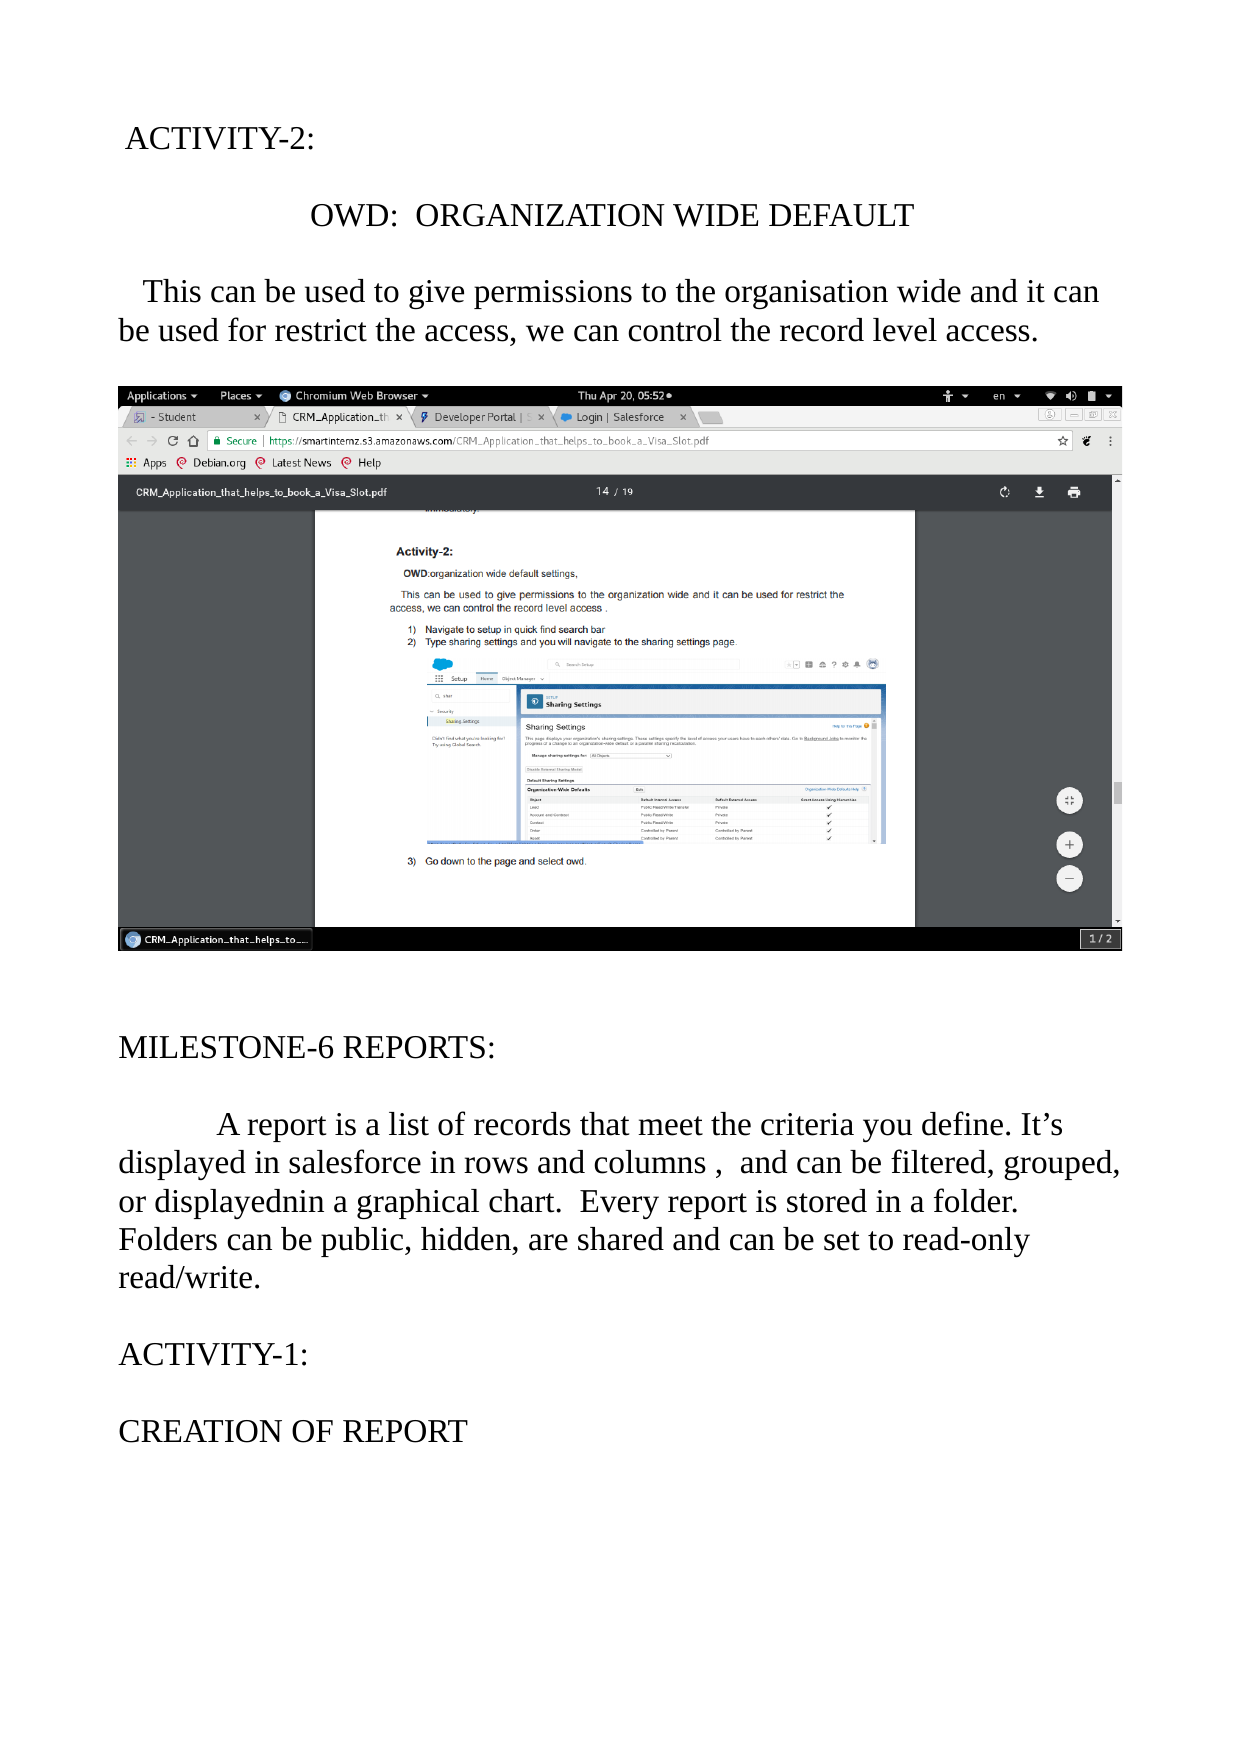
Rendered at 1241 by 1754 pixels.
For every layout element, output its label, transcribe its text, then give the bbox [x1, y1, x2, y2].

text OWD: ORGANIZATION WIDE DEFAULT [118, 195, 1122, 233]
text ACTIVITY-1: [118, 1334, 1122, 1372]
text CREATION OF REPORT [118, 1411, 1122, 1449]
text MILESTONE-6 REPORTS: [118, 1027, 1122, 1066]
picture [118, 386, 1123, 951]
text ACTIVITY-2: [118, 118, 1122, 156]
text This can be used to give permissions to the organisation wide and it can be used for restrict the access, we can control the record level access. [118, 271, 1122, 348]
text A report is a list of records that meet the criteria you define. It’s displayed in salesforce in rows and columns , and can be filtered, grouped, or displayednin a graphical chart. Every report is stored in a folder. Folders can be public, hidden, are shared and can be set to read-only read/write. [118, 1104, 1122, 1296]
